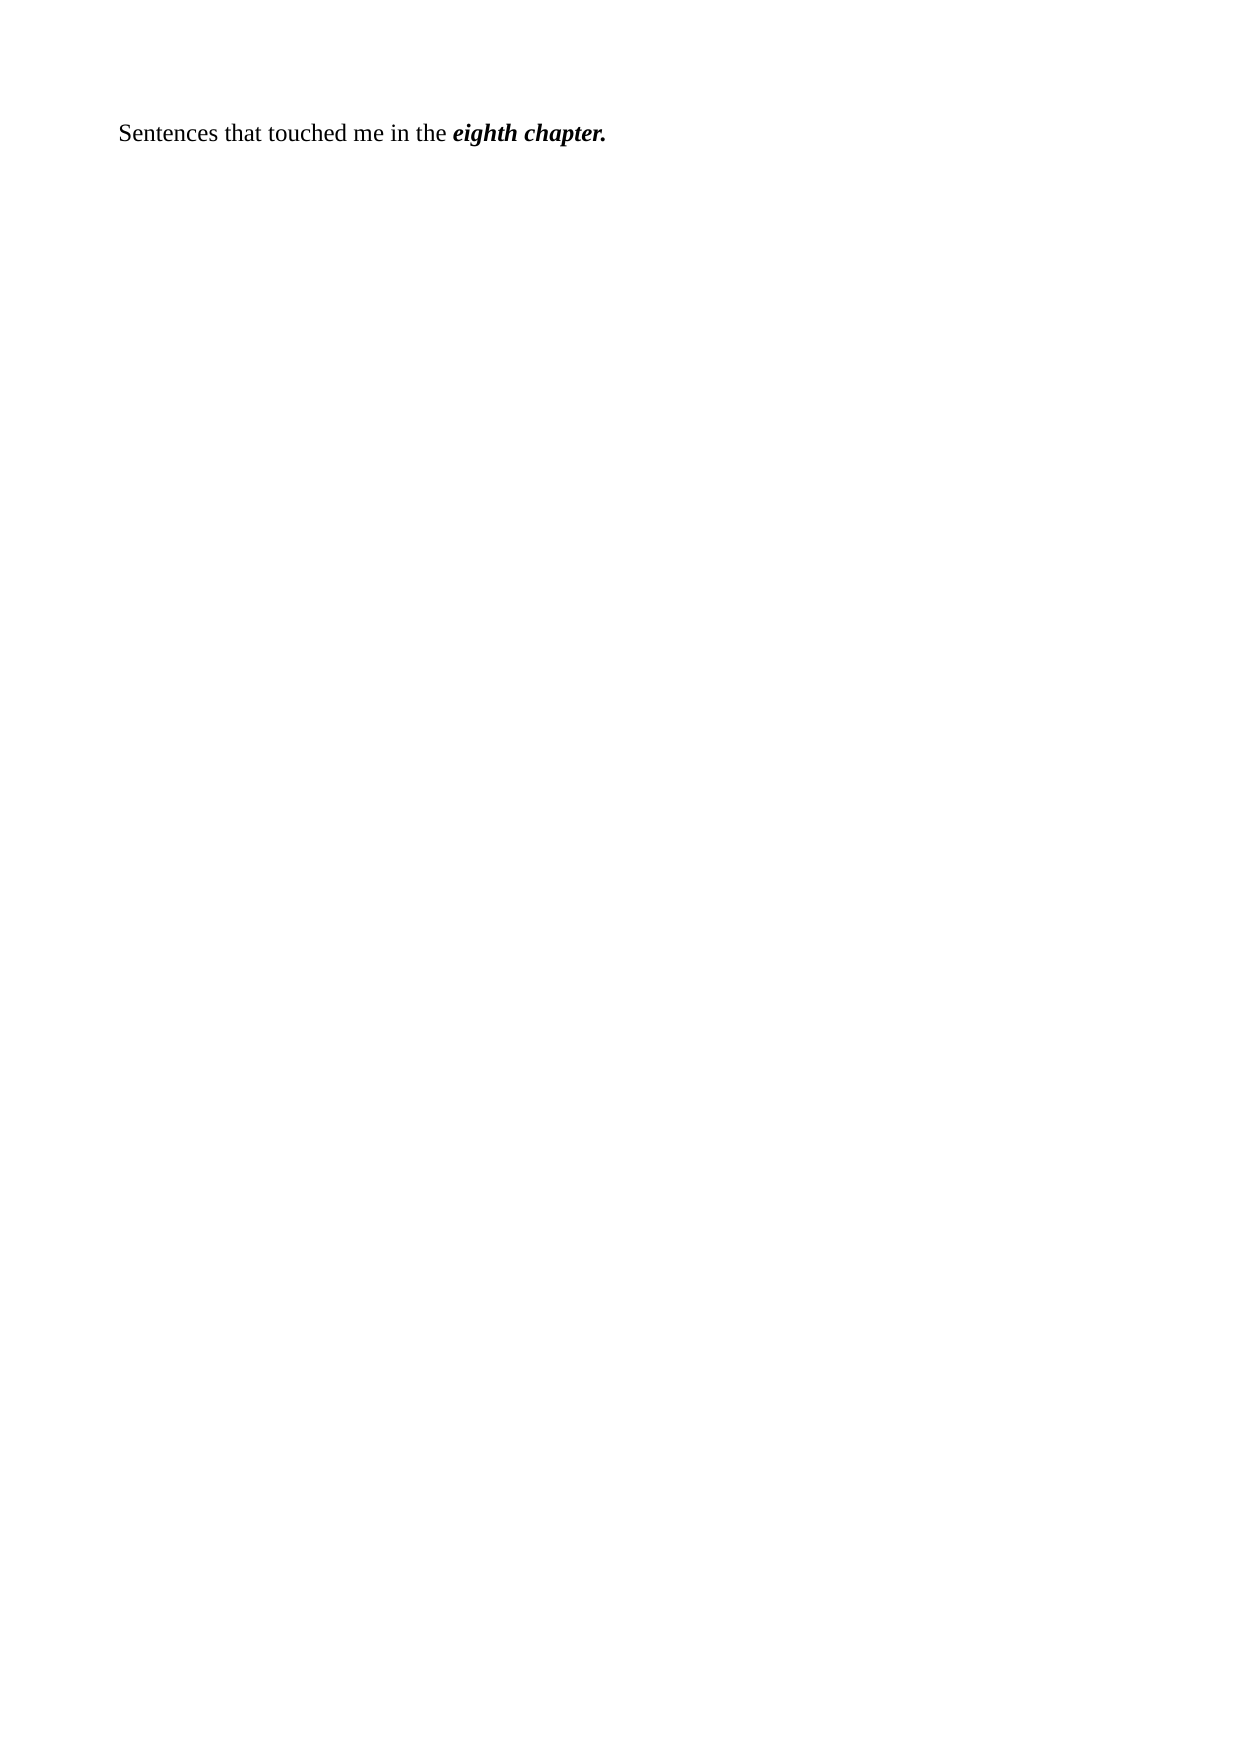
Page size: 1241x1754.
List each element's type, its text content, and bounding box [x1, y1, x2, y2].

text Sentences that touched me in the eighth chapter. [118, 118, 1122, 147]
